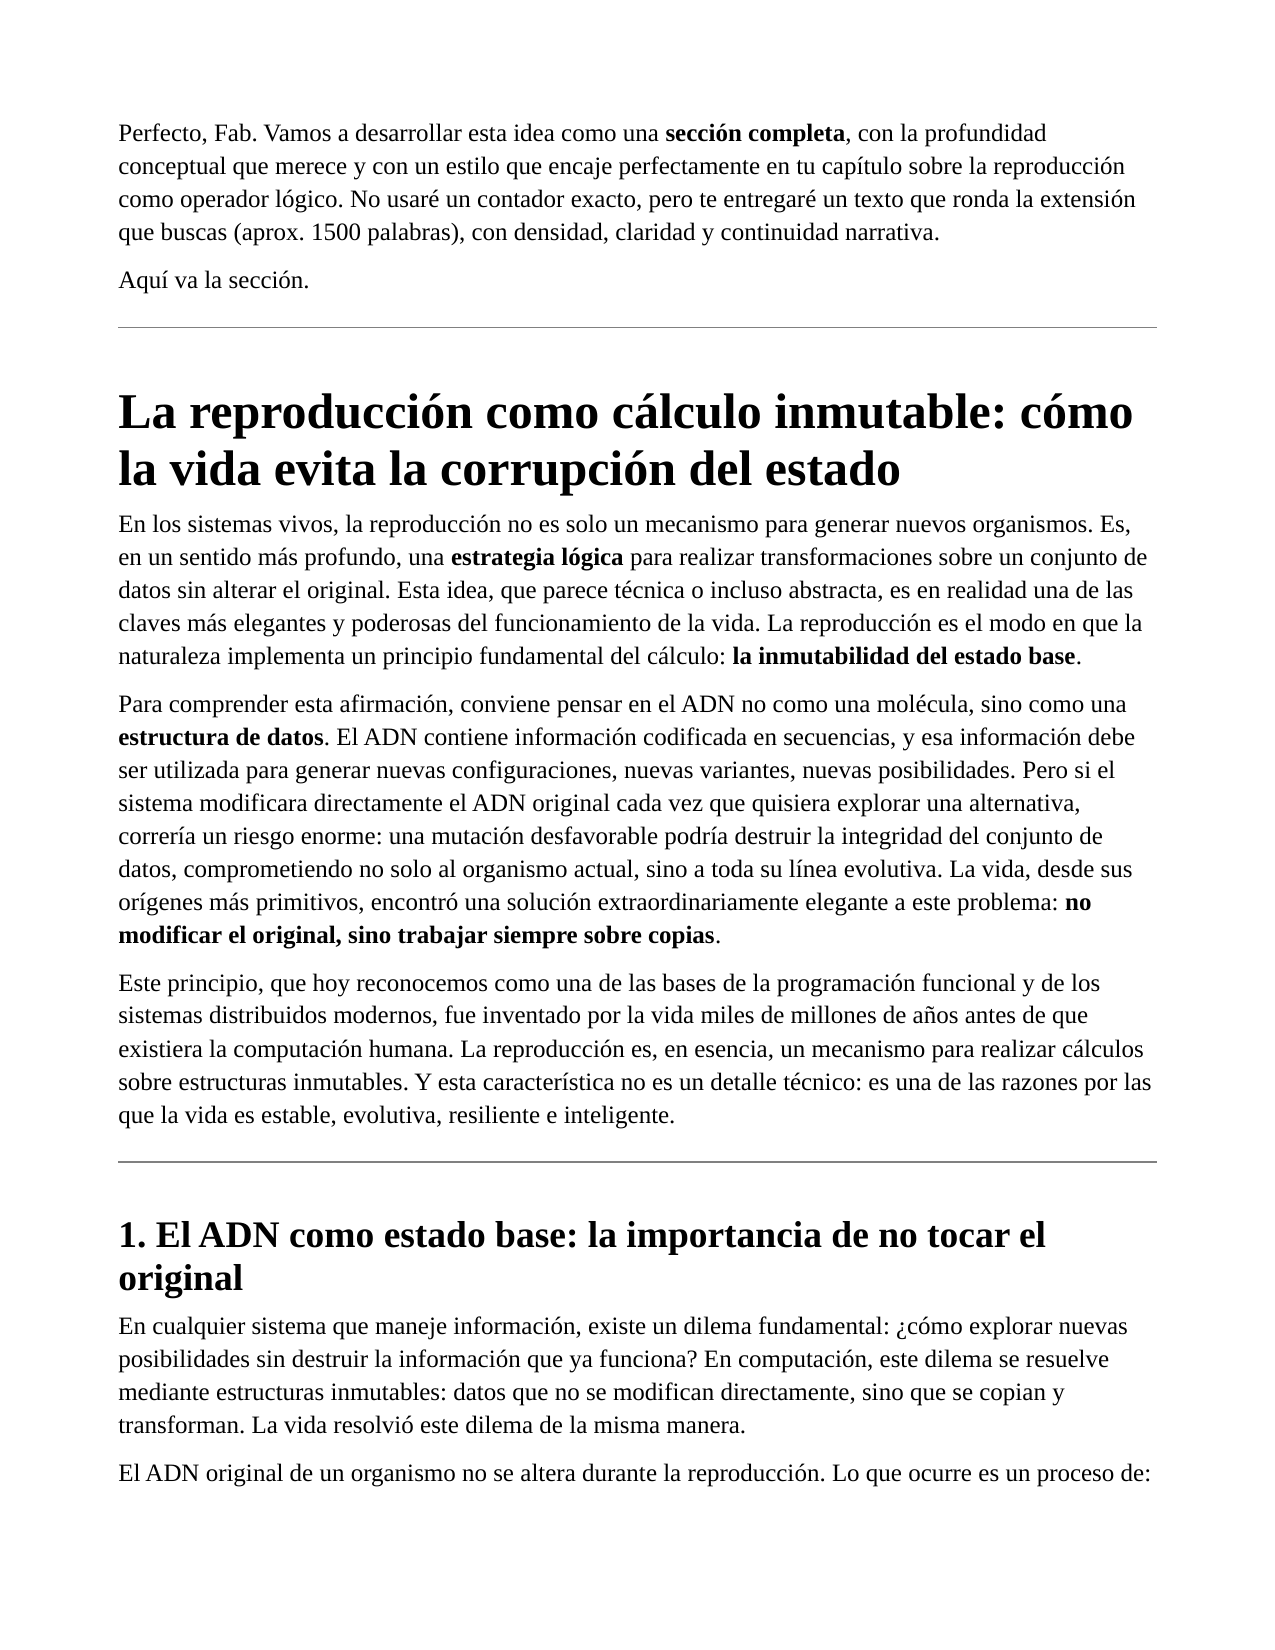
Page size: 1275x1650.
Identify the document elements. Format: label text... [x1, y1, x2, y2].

text Perfecto, Fab. Vamos a desarrollar esta idea como una sección completa, con la profundidad conceptual que merece y con un estilo que encaje perfectamente en tu capítulo sobre la reproducción como operador lógico. No usaré un contador exacto, pero te entregaré un texto que ronda la extensión que buscas (aprox. 1500 palabras), con densidad, claridad y continuidad narrativa. [118, 118, 1157, 246]
subtitle 1. El ADN como estado base: la importancia de no tocar el original [118, 1212, 1157, 1299]
text Para comprender esta afirmación, conviene pensar en el ADN no como una molécula, sino como una estructura de datos. El ADN contiene información codificada en secuencias, y esa información debe ser utilizada para generar nuevas configuraciones, nuevas variantes, nuevas posibilidades. Pero si el sistema modificara directamente el ADN original cada vez que quisiera explorar una alternativa, correría un riesgo enorme: una mutación desfavorable podría destruir la integridad del conjunto de datos, comprometiendo no solo al organismo actual, sino a toda su línea evolutiva. La vida, desde sus orígenes más primitivos, encontró una solución extraordinariamente elegante a este problema: no modificar el original, sino trabajar siempre sobre copias. [118, 689, 1157, 949]
text Aquí va la sección. [118, 265, 1157, 293]
subtitle La reproducción como cálculo inmutable: cómo la vida evita la corrupción del estado [118, 382, 1157, 497]
text En cualquier sistema que maneje información, existe un dilema fundamental: ¿cómo explorar nuevas posibilidades sin destruir la información que ya funciona? En computación, este dilema se resuelve mediante estructuras inmutables: datos que no se modifican directamente, sino que se copian y transforman. La vida resolvió este dilema de la misma manera. [118, 1311, 1157, 1439]
text Este principio, que hoy reconocemos como una de las bases de la programación funcional y de los sistemas distribuidos modernos, fue inventado por la vida miles de millones de años antes de que existiera la computación humana. La reproducción es, en esencia, un mecanismo para realizar cálculos sobre estructuras inmutables. Y esta característica no es un detalle técnico: es una de las razones por las que la vida es estable, evolutiva, resiliente e inteligente. [118, 968, 1157, 1128]
text El ADN original de un organismo no se altera durante la reproducción. Lo que ocurre es un proceso de: [118, 1458, 1157, 1487]
text En los sistemas vivos, la reproducción no es solo un mecanismo para generar nuevos organismos. Es, en un sentido más profundo, una estrategia lógica para realizar transformaciones sobre un conjunto de datos sin alterar el original. Esta idea, que parece técnica o incluso abstracta, es en realidad una de las claves más elegantes y poderosas del funcionamiento de la vida. La reproducción es el modo en que la naturaleza implementa un principio fundamental del cálculo: la inmutabilidad del estado base. [118, 509, 1157, 670]
